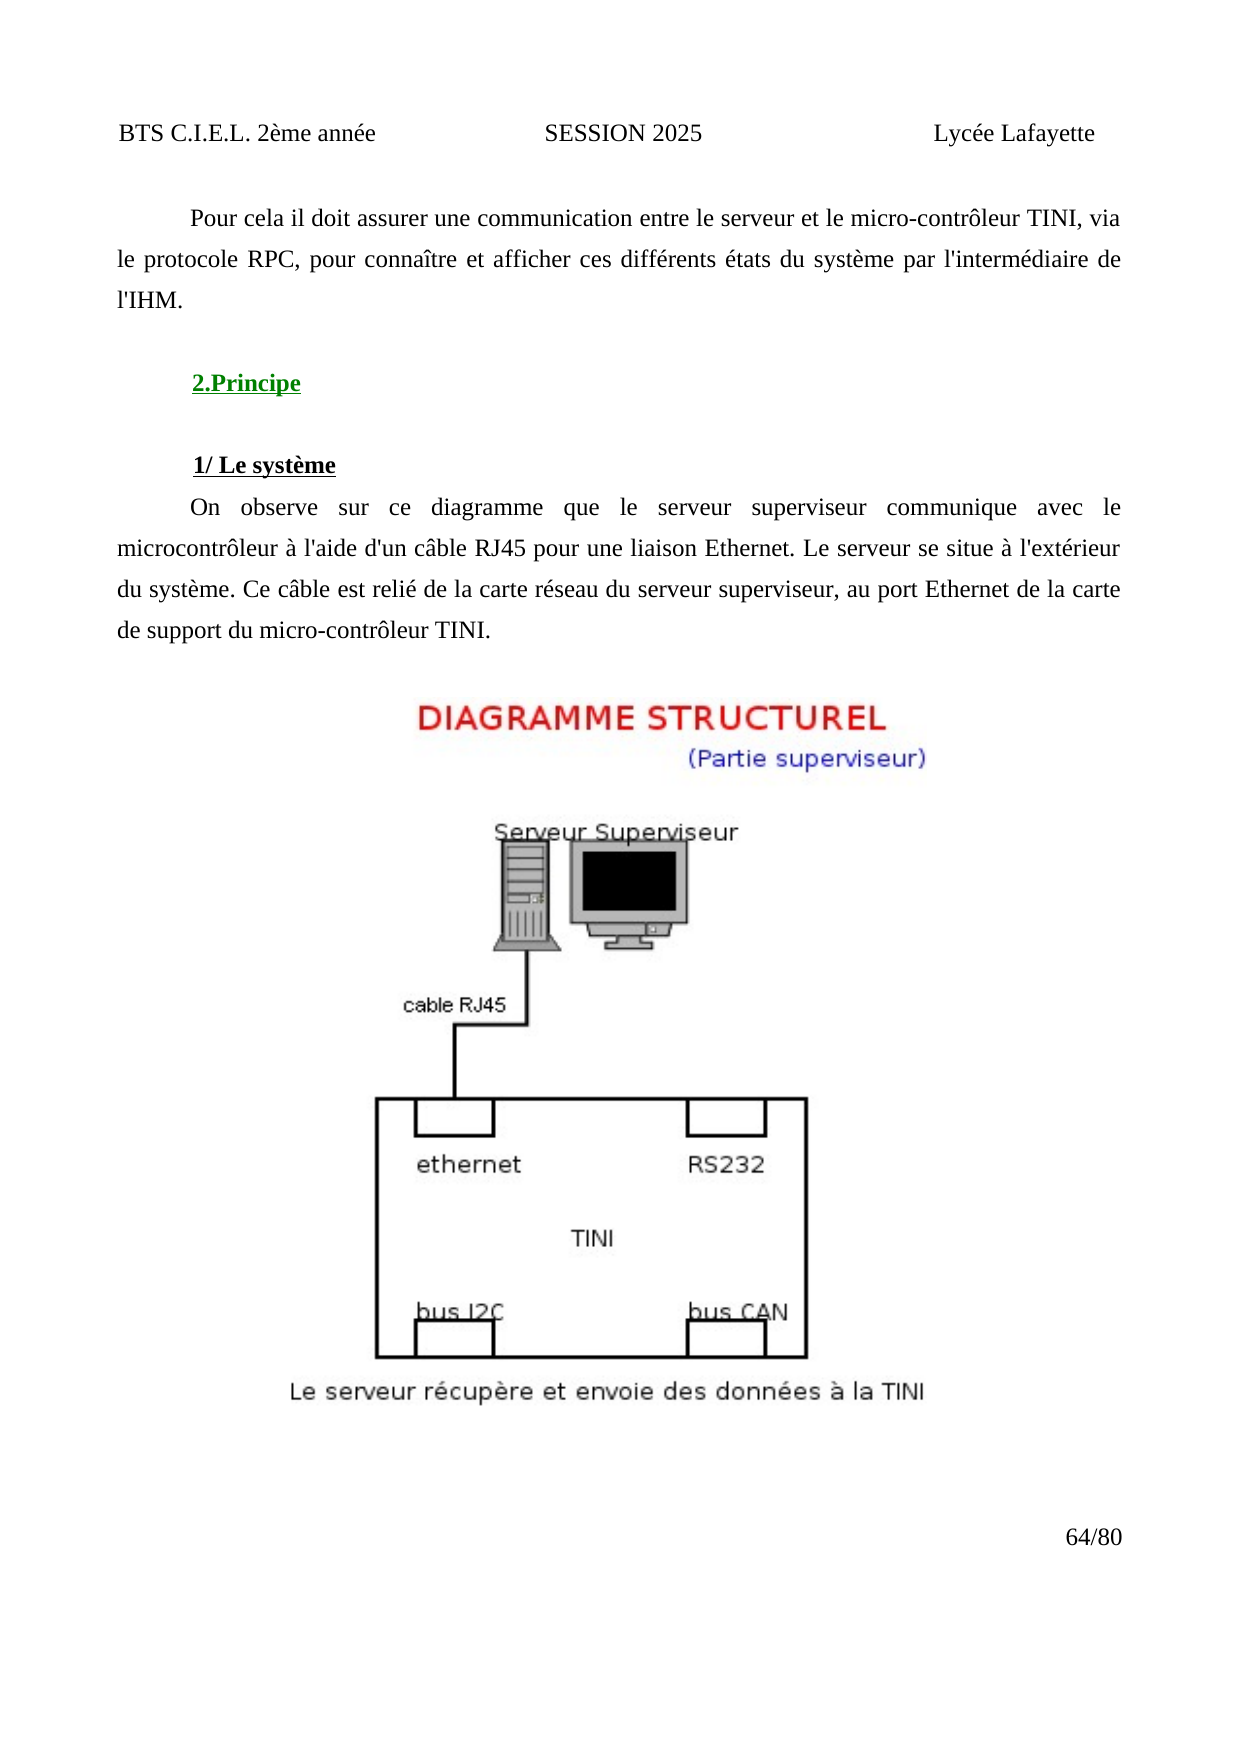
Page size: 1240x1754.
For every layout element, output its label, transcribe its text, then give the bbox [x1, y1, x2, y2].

text 1/ Le système [193, 451, 1122, 479]
text On observe sur ce diagramme que le serveur superviseur communique avec le microcontrôleur à l'aide d'un câble RJ45 pour une liaison Ethernet. Le serveur se situe à l'extérieur du système. Ce câble est relié de la carte réseau du serveur superviseur, au port Ethernet de la carte de support du micro-contrôleur TINI. [117, 492, 1122, 643]
picture [290, 697, 927, 1413]
subtitle 2.Principe [192, 368, 1122, 396]
text Pour cela il doit assurer une communication entre le serveur et le micro-contrôleur TINI, via le protocole RPC, pour connaître et afficher ces différents états du système par l'intermédiaire de l'IHM. [117, 203, 1122, 314]
